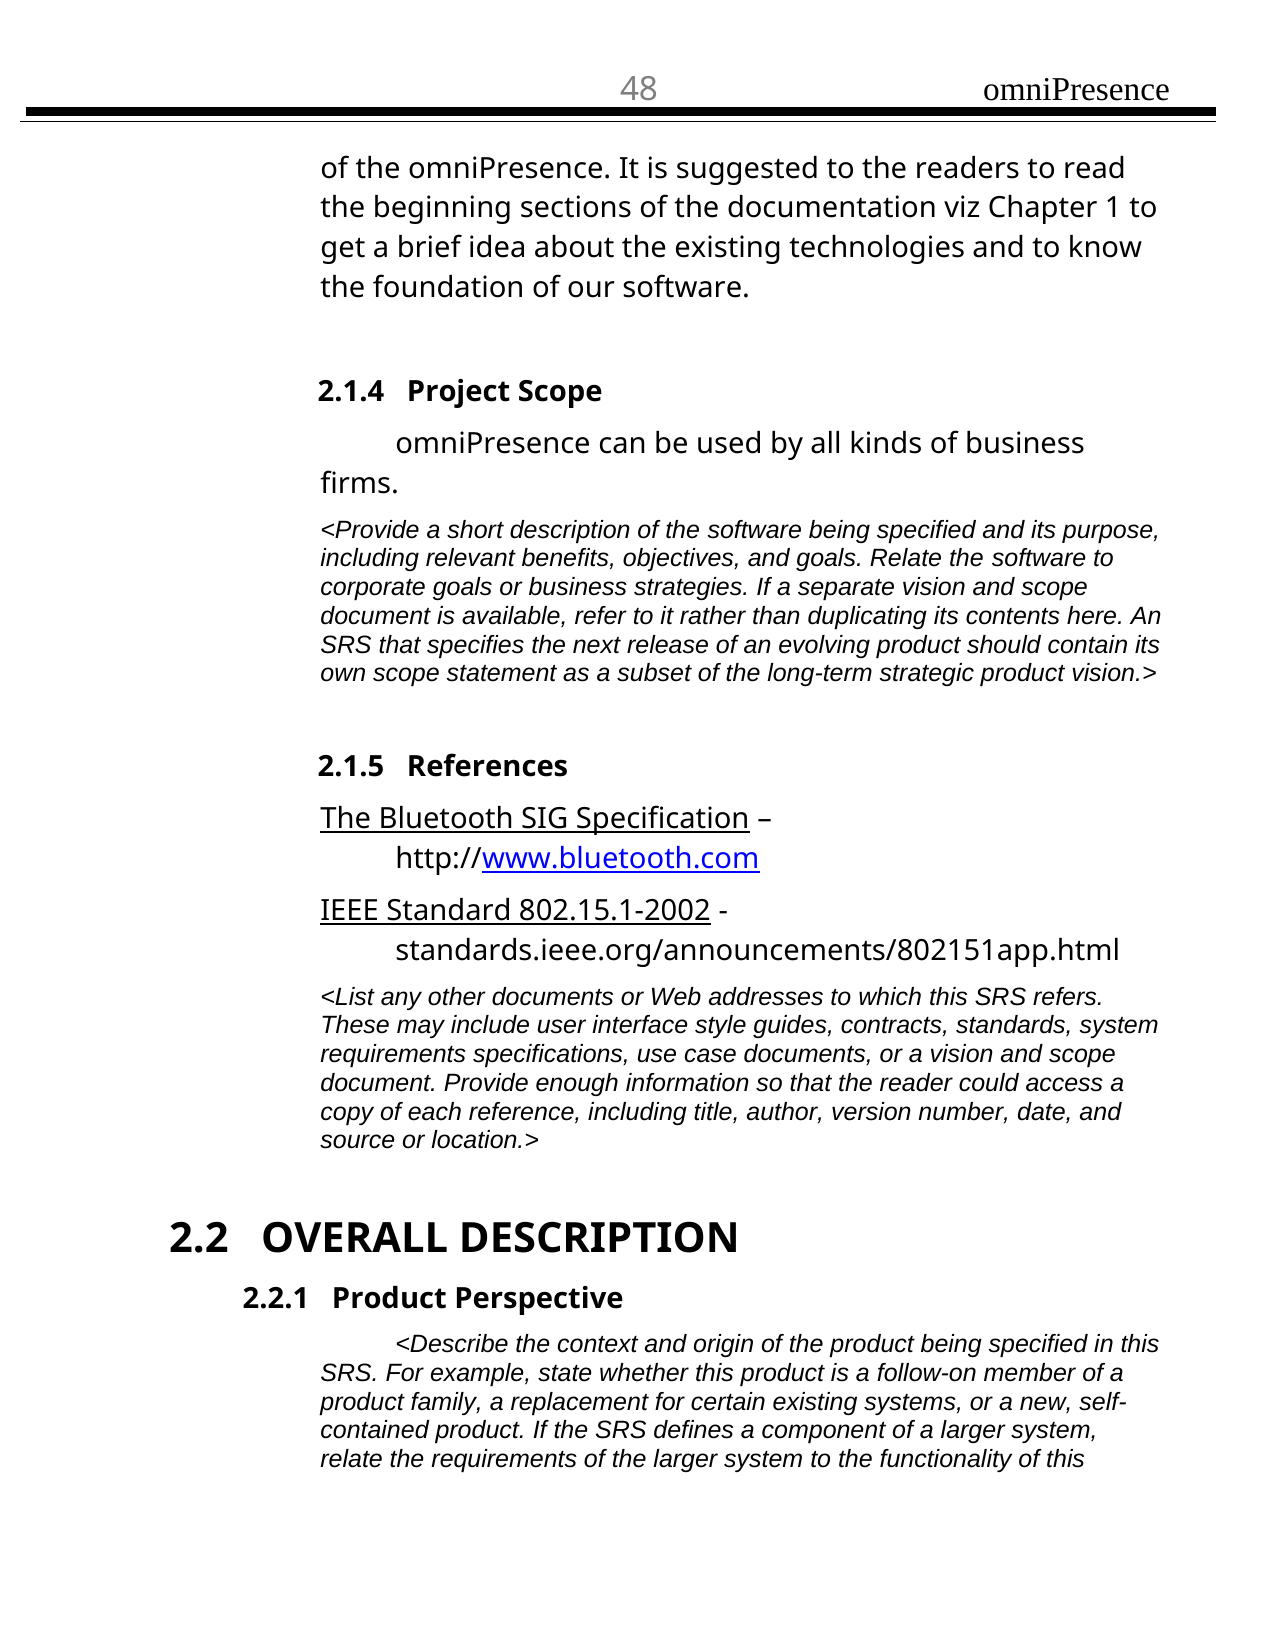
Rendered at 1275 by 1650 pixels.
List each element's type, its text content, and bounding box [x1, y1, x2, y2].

list 2.1.4 Project Scope [288, 371, 1170, 410]
text The Bluetooth SIG Specification – http://www.bluetooth.com [320, 798, 1170, 877]
text IEEE Standard 802.15.1-2002 - standards.ieee.org/announcements/802151app.html [320, 890, 1170, 969]
text omniPresence can be used by all kinds of business firms. [320, 423, 1170, 502]
list 2.2.1 Product Perspective [213, 1277, 1170, 1317]
text <List any other documents or Web addresses to which this SRS refers. These may include user interface style guides, contracts, standards, system requirements specifications, use case documents, or a vision and scope document. Provide enough information so that the reader could access a copy of each reference, including title, author, version number, date, and source or location.> [320, 982, 1170, 1154]
text <Provide a short description of the software being specified and its purpose, including relevant benefits, objectives, and goals. Relate the software to corporate goals or business strategies. If a separate vision and scope document is available, refer to it rather than duplicating its contents here. An SRS that specifies the next release of an evolving product should contain its own scope statement as a subset of the long-term strategic product vision.> [320, 514, 1170, 687]
text of the omniPresence. It is suggested to the readers to read the beginning sections of the documentation viz Chapter 1 to get a brief idea about the existing technologies and to know the foundation of our software. [320, 147, 1170, 306]
list 2.2 OVERALL DESCRIPTION [139, 1208, 1170, 1264]
text <Describe the context and origin of the product being specified in this SRS. For example, state whether this product is a follow-on member of a product family, a replacement for certain existing systems, or a new, self-contained product. If the SRS defines a component of a larger system, relate the requirements of the larger system to the functionality of this [320, 1329, 1170, 1473]
list 2.1.5 References [288, 746, 1170, 785]
